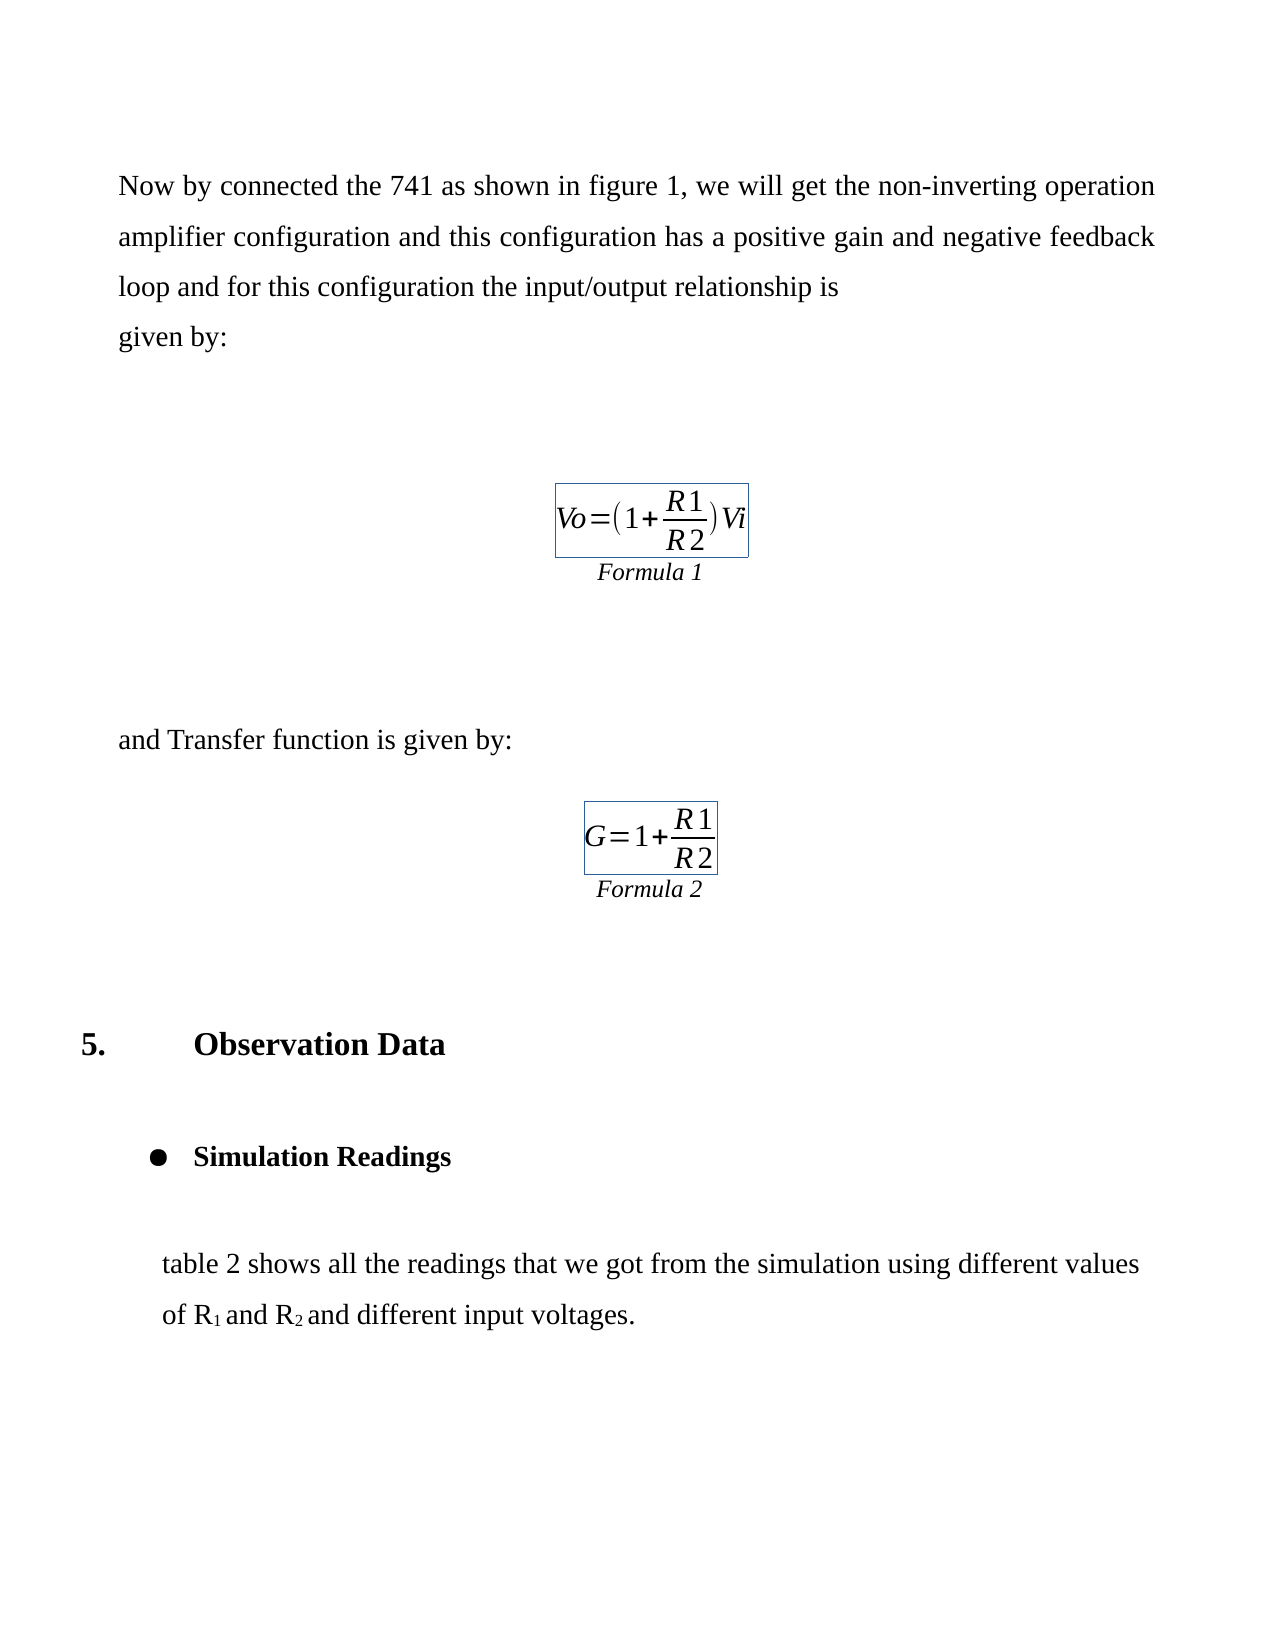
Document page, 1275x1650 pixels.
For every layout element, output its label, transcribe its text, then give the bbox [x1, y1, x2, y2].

text and Transfer function is given by: [118, 722, 1157, 755]
text Now by connected the 741 as shown in figure 1, we will get the non-inverting operation amplifier configuration and this configuration has a positive gain and negative feedback loop and for this configuration the input/output relationship is [118, 168, 1157, 303]
list Observation Data [81, 1024, 1157, 1062]
text table 2 shows all the readings that we got from the simulation using different values of R1 and R2 and different input voltages. [162, 1247, 1157, 1331]
text Formula 1 [541, 483, 762, 586]
text given by: [118, 319, 1157, 353]
list Simulation Readings [118, 1139, 1157, 1172]
text Formula 2 [570, 801, 731, 903]
